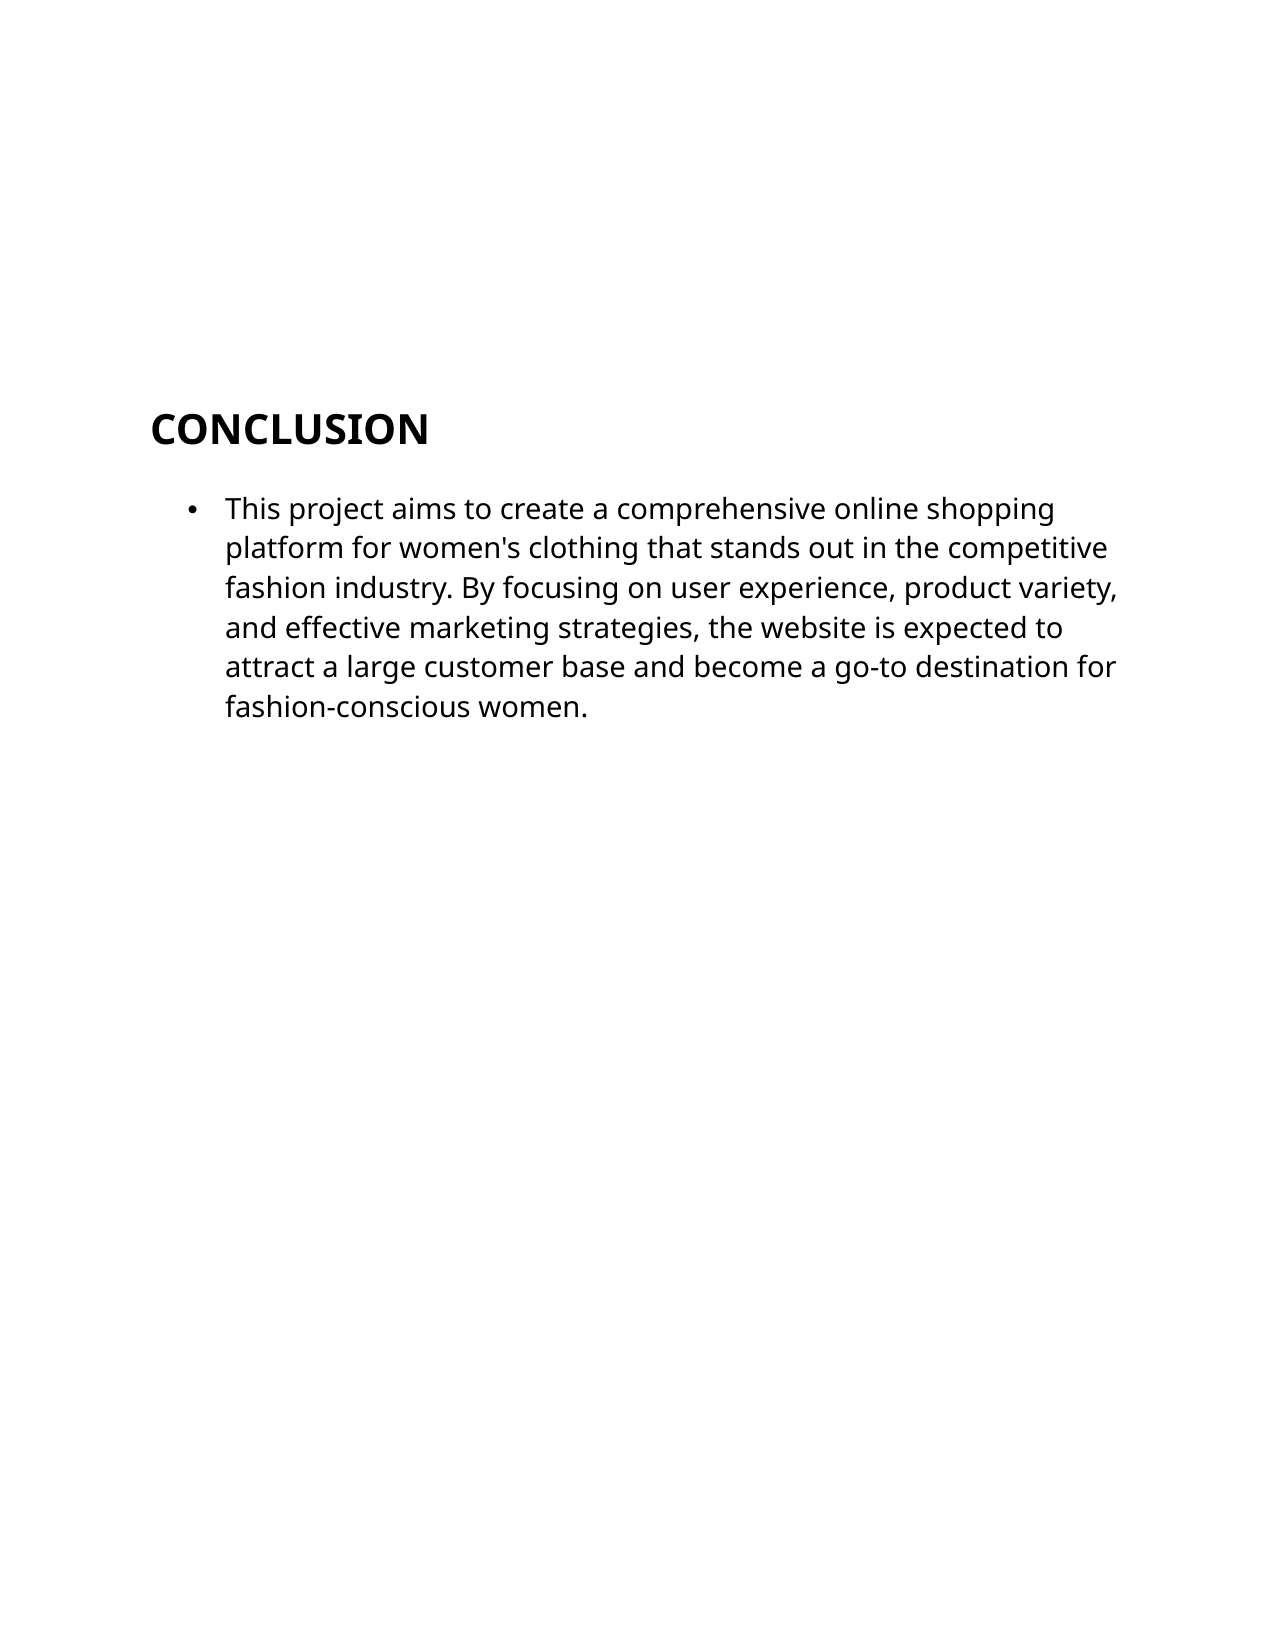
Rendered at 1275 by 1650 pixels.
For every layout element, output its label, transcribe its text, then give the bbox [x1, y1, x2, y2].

text CONCLUSION [150, 400, 1125, 457]
list This project aims to create a comprehensive online shopping platform for women's clothing that stands out in the competitive fashion industry. By focusing on user experience, product variety, and effective marketing strategies, the website is expected to attract a large customer base and become a go-to destination for fashion-conscious women. [187, 488, 1125, 726]
